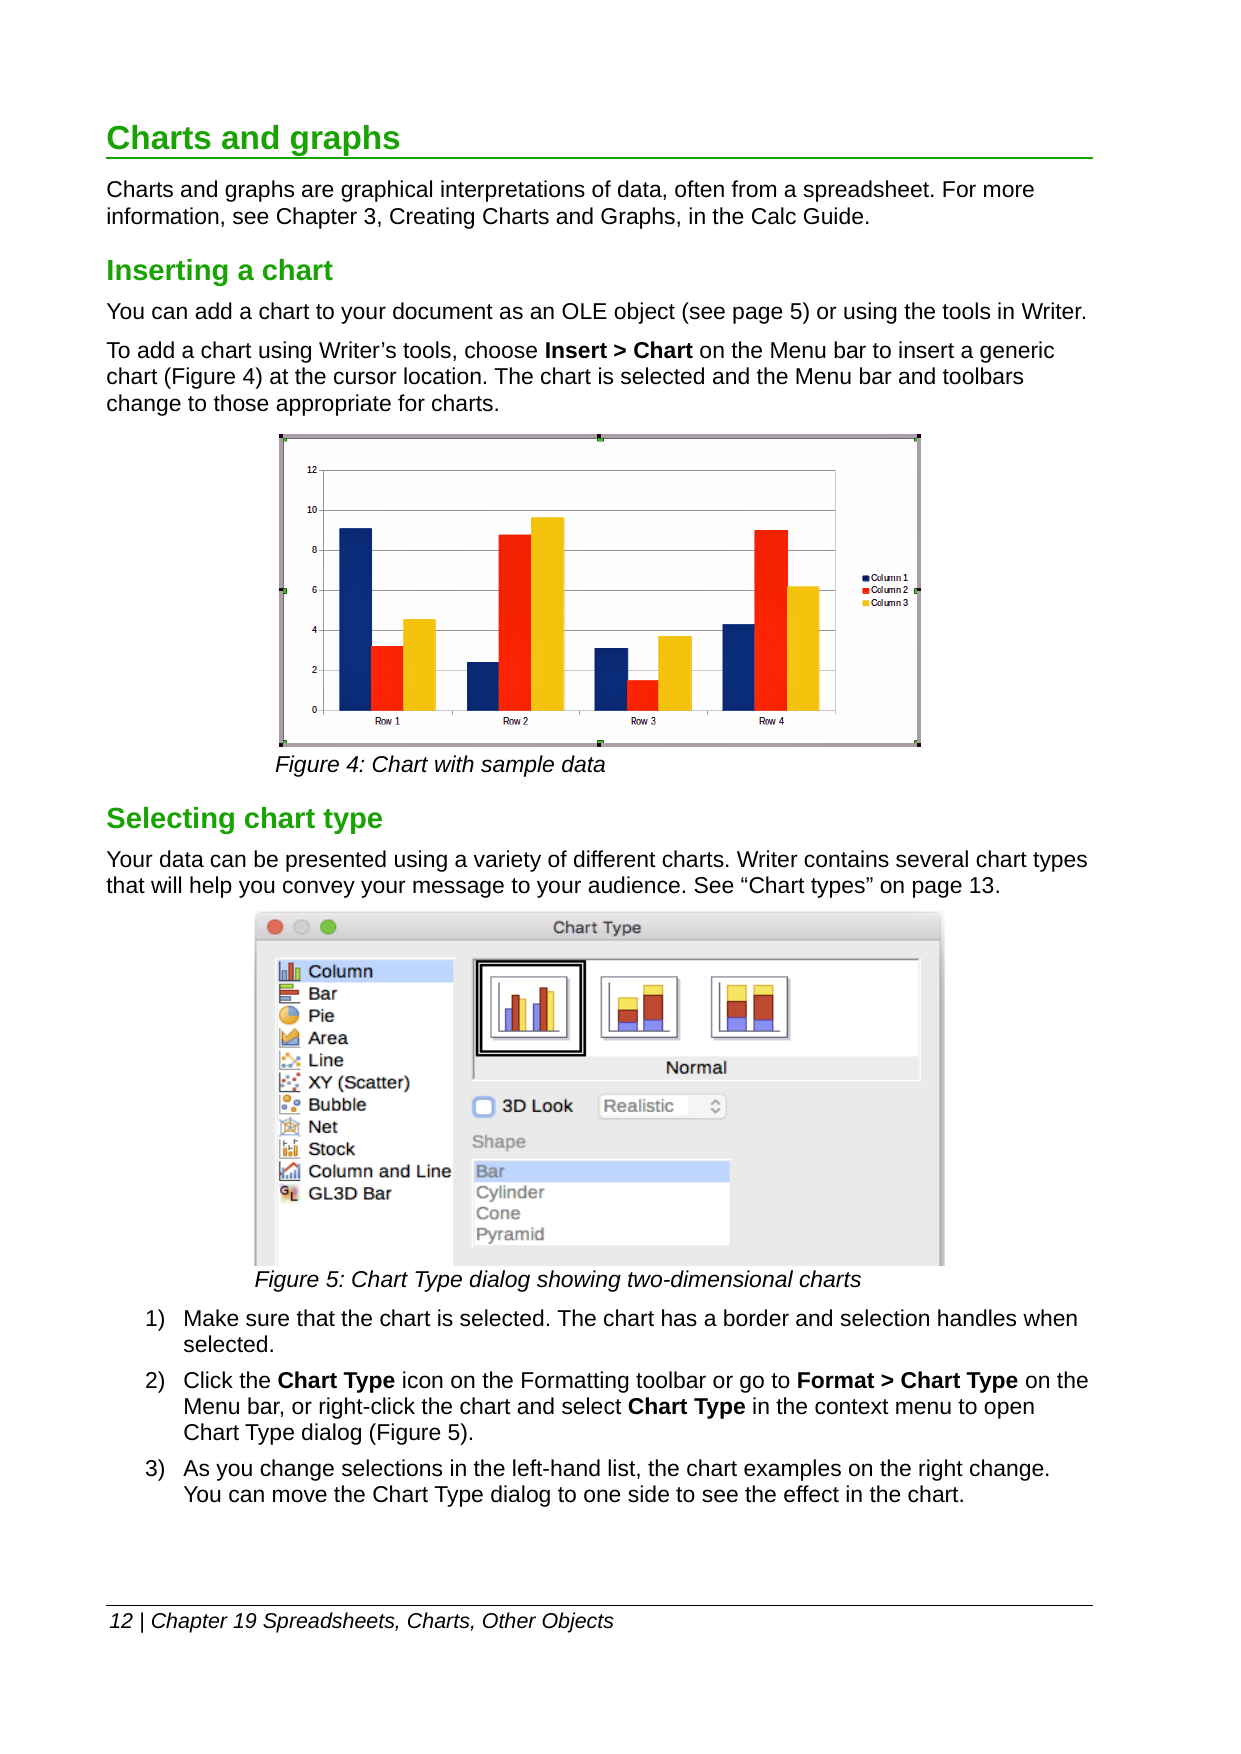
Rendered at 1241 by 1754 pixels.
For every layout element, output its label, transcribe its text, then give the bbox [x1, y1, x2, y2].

subtitle Selecting chart type [106, 801, 1093, 834]
list To add a chart using Writer’s tools, choose Insert > Chart on the Menu bar to insert a generic chart (Figure 4) at the cursor location. The chart is selected and the Menu bar and toolbars change to those appropriate for charts. [106, 337, 1093, 416]
picture [254, 911, 945, 1266]
list Make sure that the chart is selected. The chart has a border and selection handles when selected. [165, 1305, 1093, 1358]
picture [274, 428, 925, 751]
subtitle Charts and graphs [106, 118, 1093, 157]
subtitle Inserting a chart [106, 253, 1093, 286]
text Figure 4: Chart with sample data [275, 751, 924, 777]
text Your data can be presented using a variety of different charts. Writer contains several chart types that will help you convey your message to your audience. See “Chart types” on page 13. [106, 846, 1093, 899]
text Figure 5: Chart Type dialog showing two-dimensional charts [254, 1266, 944, 1292]
text Charts and graphs are graphical interpretations of data, often from a spreadsheet. For more information, see Chapter 3, Creating Charts and Graphs, in the Calc Guide. [106, 176, 1093, 229]
text You can add a chart to your document as an OLE object (see page 5) or using the tools in Writer. [106, 298, 1093, 324]
list Click the Chart Type icon on the Formatting toolbar or go to Format > Chart Type on the Menu bar, or right-click the chart and select Chart Type in the context menu to open Chart Type dialog (Figure 5). [165, 1367, 1093, 1446]
list As you change selections in the left-hand list, the chart examples on the right change. You can move the Chart Type dialog to one side to see the effect in the chart. [165, 1454, 1093, 1507]
